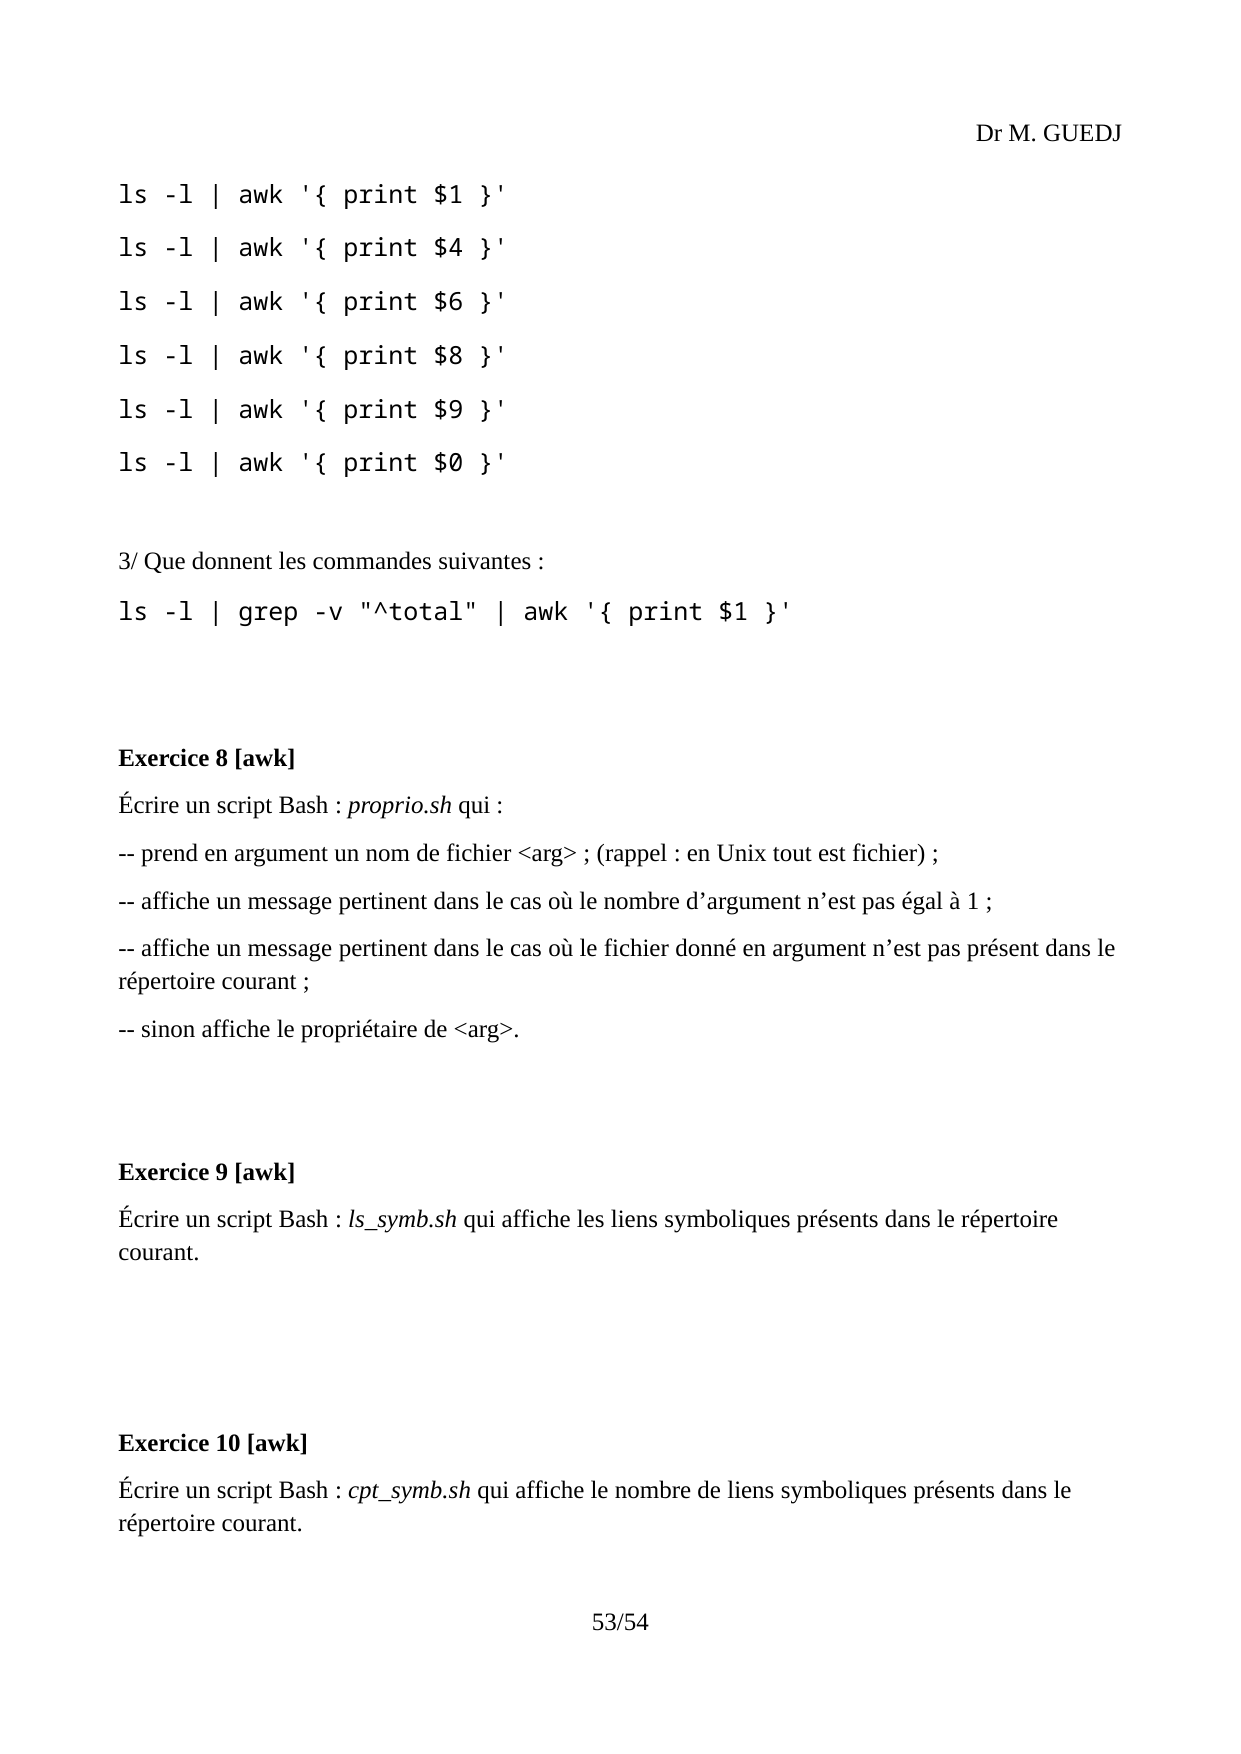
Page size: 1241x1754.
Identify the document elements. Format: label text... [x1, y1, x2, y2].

text Écrire un script Bash : cpt_symb.sh qui affiche le nombre de liens symboliques présents dans le répertoire courant. [118, 1476, 1122, 1537]
text ls -l | awk '{ print $4 }' [118, 230, 1122, 264]
text Écrire un script Bash : proprio.sh qui : [118, 791, 1122, 819]
text -- affiche un message pertinent dans le cas où le nombre d’argument n’est pas égal à 1 ; [118, 886, 1122, 914]
text -- affiche un message pertinent dans le cas où le fichier donné en argument n’est pas présent dans le répertoire courant ; [118, 933, 1122, 995]
text Exercice 8 [awk] [118, 743, 1122, 772]
text ls -l | awk '{ print $0 }' [118, 445, 1122, 479]
text 3/ Que donnent les commandes suivantes : [118, 546, 1122, 575]
text ls -l | awk '{ print $9 }' [118, 391, 1122, 425]
text Exercice 9 [awk] [118, 1157, 1122, 1186]
text Exercice 10 [awk] [118, 1428, 1122, 1457]
text ls -l | grep -v "^total" | awk '{ print $1 }' [118, 594, 1122, 628]
text ls -l | awk '{ print $6 }' [118, 284, 1122, 318]
text ls -l | awk '{ print $1 }' [118, 176, 1122, 210]
text -- prend en argument un nom de fichier <arg> ; (rappel : en Unix tout est fichier) ; [118, 838, 1122, 867]
text ls -l | awk '{ print $8 }' [118, 338, 1122, 372]
text -- sinon affiche le propriétaire de <arg>. [118, 1014, 1122, 1043]
text Écrire un script Bash : ls_symb.sh qui affiche les liens symboliques présents dans le répertoire courant. [118, 1204, 1122, 1266]
